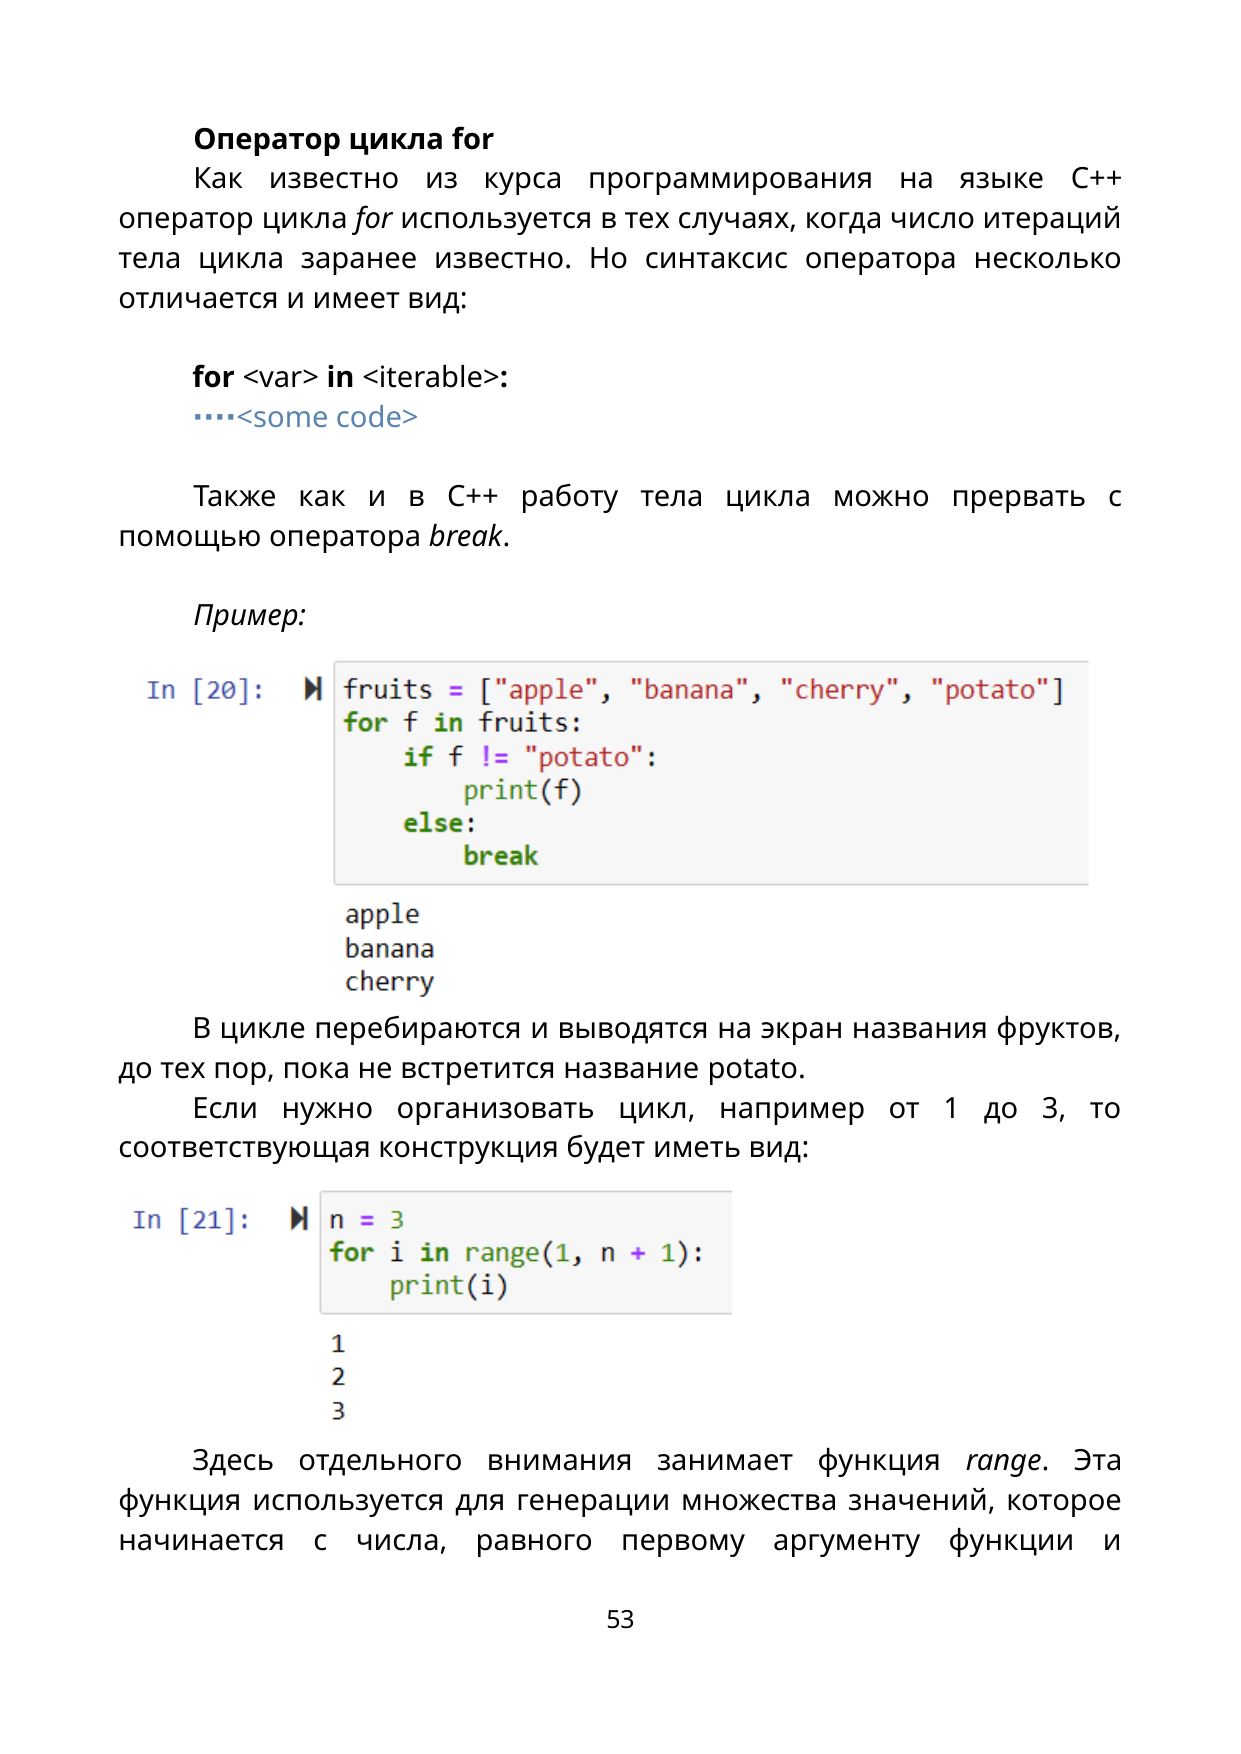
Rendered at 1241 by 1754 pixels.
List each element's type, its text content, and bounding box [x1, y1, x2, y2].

text for <var> in <iterable>: [118, 356, 1122, 396]
text Также как и в C++ работу тела цикла можно прервать с помощью оператора break. [118, 475, 1122, 555]
text Как известно из курса программирования на языке C++ оператор цикла for используется в тех случаях, когда число итераций тела цикла заранее известно. Но синтаксис оператора несколько отличается и имеет вид: [118, 158, 1122, 317]
text Здесь отдельного внимания занимает функция range. Эта функция используется для генерации множества значений, которое начинается с числа, равного первому аргументу функции и [118, 1440, 1122, 1559]
text В цикле перебираются и выводятся на экран названия фруктов, до тех пор, пока не встретится название potato. [118, 1007, 1122, 1087]
text Пример: [118, 594, 1122, 634]
picture [118, 634, 1089, 1008]
text ∙∙∙∙<some code> [118, 396, 1122, 436]
picture [118, 1166, 733, 1440]
text Оператор цикла for [118, 118, 1122, 158]
text Если нужно организовать цикл, например от 1 до 3, то соответствующая конструкция будет иметь вид: [118, 1087, 1122, 1166]
